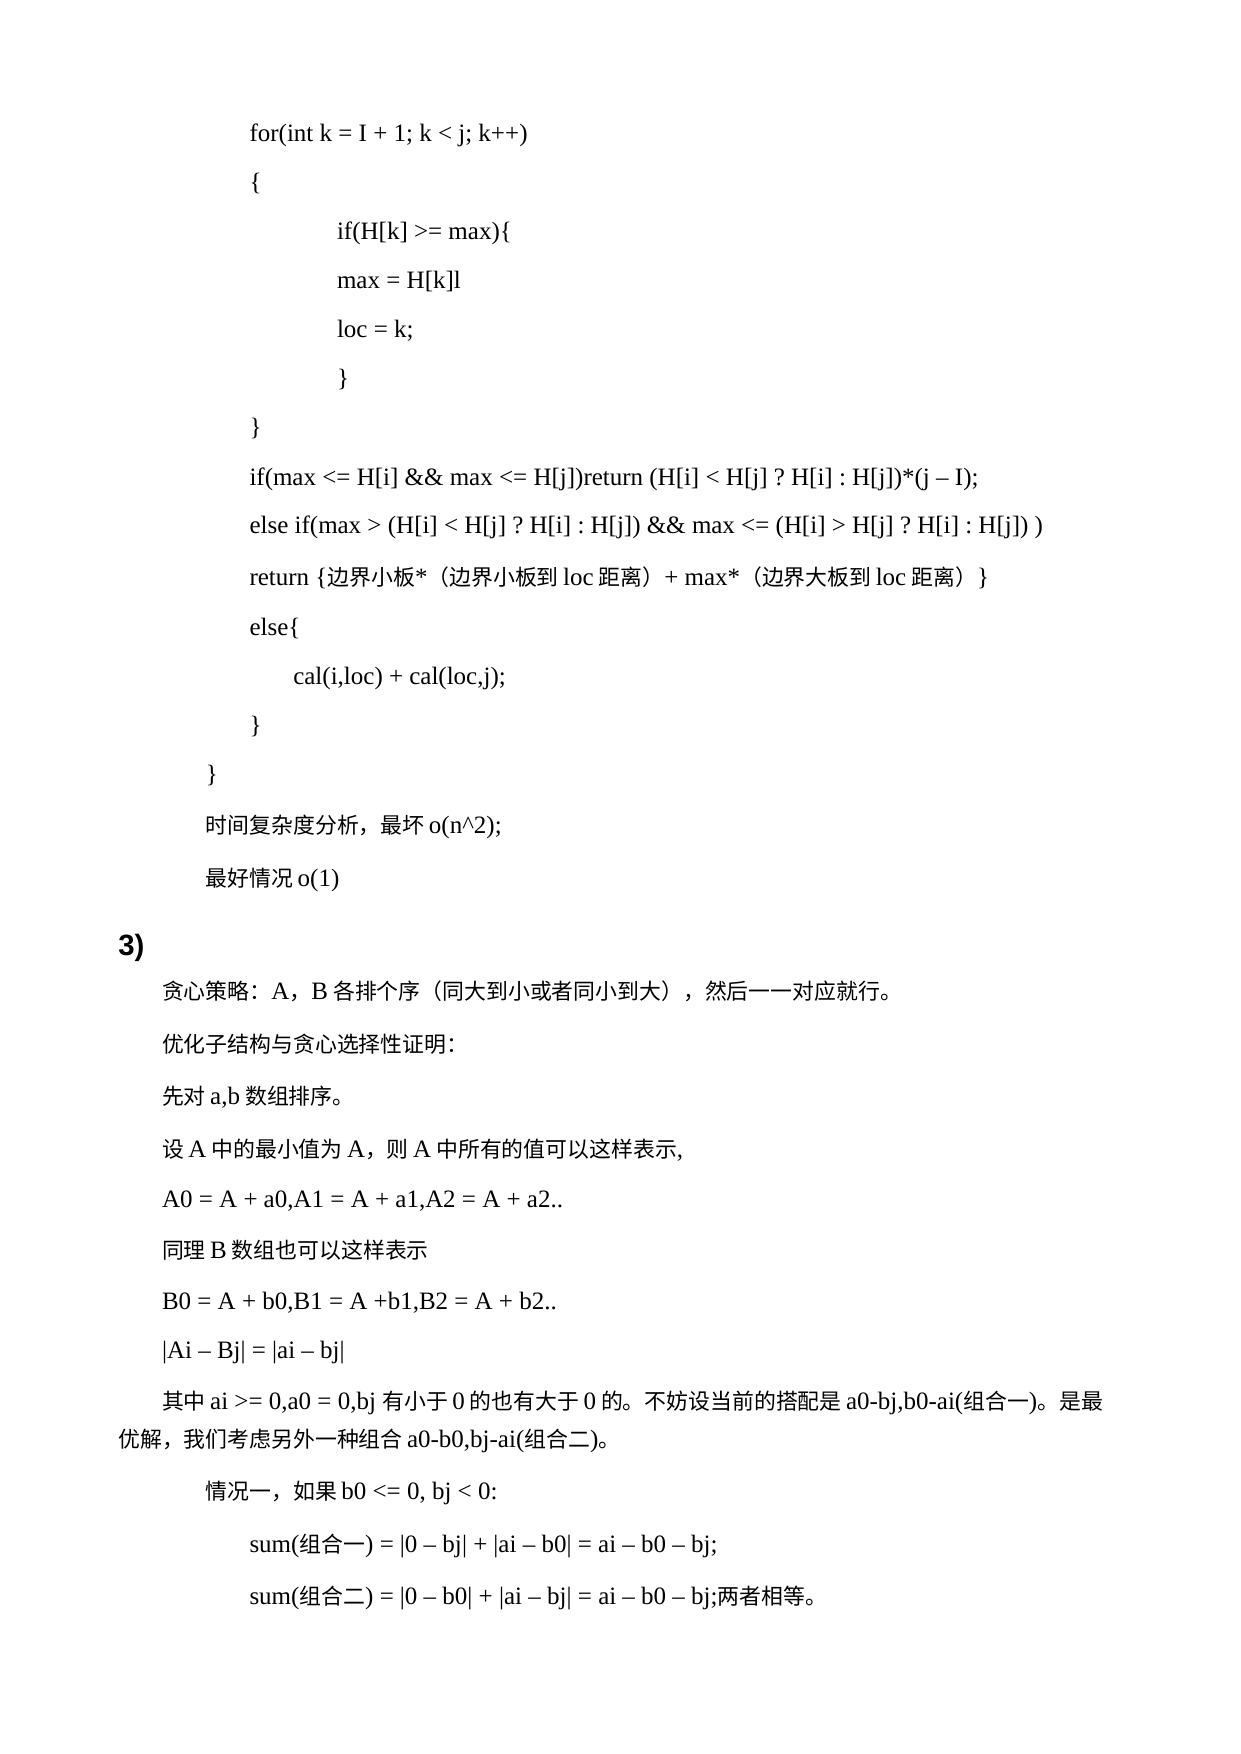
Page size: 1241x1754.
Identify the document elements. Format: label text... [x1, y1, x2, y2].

text 设A中的最小值为A，则A中所有的值可以这样表示, [118, 1132, 1122, 1163]
text for(int k = I + 1; k < j; k++) [118, 118, 1122, 147]
text } [118, 710, 1122, 739]
text if(H[k] >= max){ [118, 216, 1122, 245]
text sum(组合二) = |0 – b0| + |ai – bj| = ai – b0 – bj;两者相等。 [118, 1579, 1122, 1611]
text } [118, 759, 1122, 788]
text 情况一，如果b0 <= 0, bj < 0: [118, 1474, 1122, 1506]
text } [118, 412, 1122, 441]
text { [118, 167, 1122, 196]
text max = H[k]l [118, 265, 1122, 294]
text 先对a,b数组排序。 [118, 1079, 1122, 1111]
text 时间复杂度分析，最坏o(n^2); [118, 808, 1122, 840]
text loc = k; [118, 314, 1122, 343]
text } [118, 363, 1122, 392]
text return {边界小板*（边界小板到loc距离）+ max*（边界大板到loc距离）} [118, 560, 1122, 591]
text 贪心策略：A，B各排个序（同大到小或者同小到大），然后一一对应就行。 [118, 974, 1122, 1006]
text |Ai – Bj| = |ai – bj| [118, 1335, 1122, 1364]
subtitle 3) [118, 928, 1122, 962]
text B0 = A + b0,B1 = A +b1,B2 = A + b2.. [118, 1286, 1122, 1314]
text 优化子结构与贪心选择性证明： [118, 1027, 1122, 1058]
text 其中ai >= 0,a0 = 0,bj 有小于0的也有大于0的。不妨设当前的搭配是a0-bj,b0-ai(组合一)。是最优解，我们考虑另外一种组合a0-b0,bj-ai(组合二)。 [118, 1384, 1122, 1453]
text 最好情况o(1) [118, 861, 1122, 893]
text sum(组合一) = |0 – bj| + |ai – b0| = ai – b0 – bj; [118, 1527, 1122, 1558]
text cal(i,loc) + cal(loc,j); [118, 661, 1122, 690]
text else if(max > (H[i] < H[j] ? H[i] : H[j]) && max <= (H[i] > H[j] ? H[i] : H[j]) ) [118, 511, 1122, 539]
text A0 = A + a0,A1 = A + a1,A2 = A + a2.. [118, 1184, 1122, 1213]
text if(max <= H[i] && max <= H[j])return (H[i] < H[j] ? H[i] : H[j])*(j – I); [118, 462, 1122, 490]
text 同理B数组也可以这样表示 [118, 1233, 1122, 1265]
text else{ [118, 612, 1122, 641]
